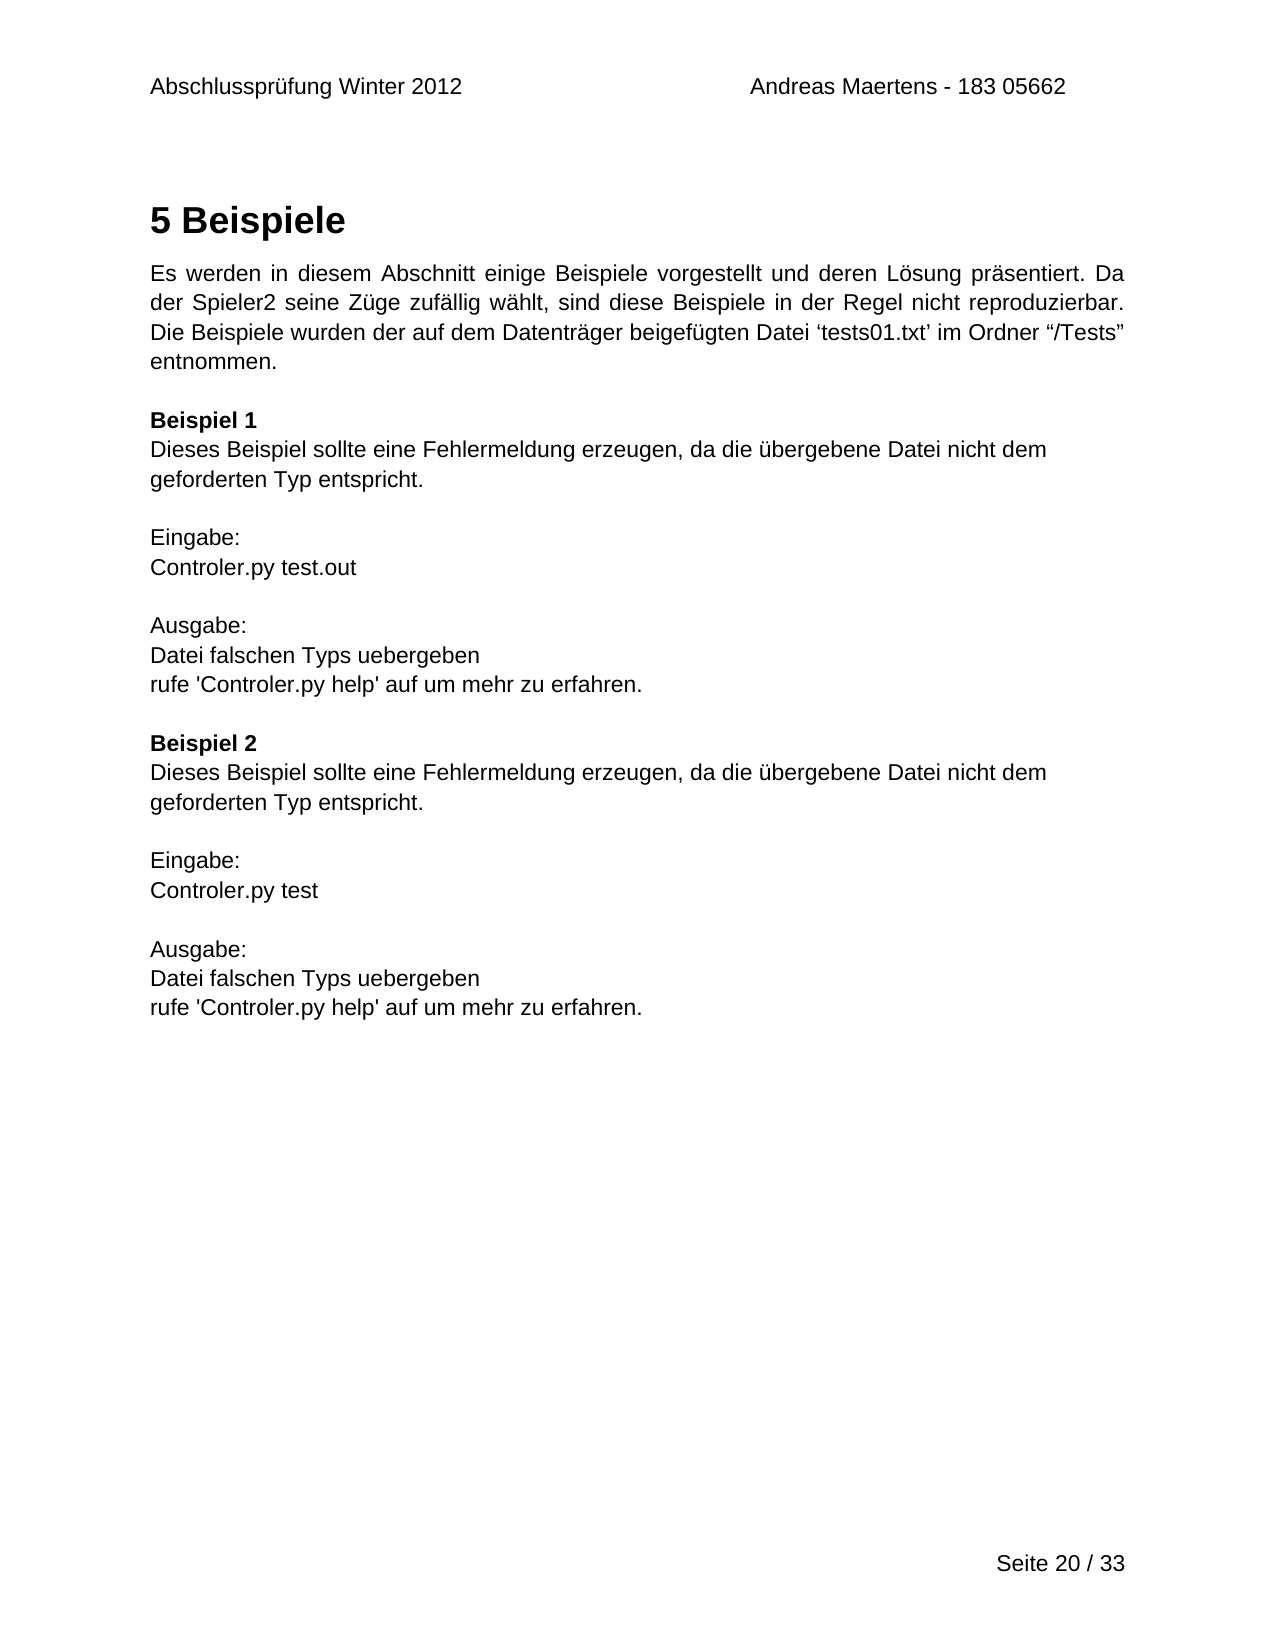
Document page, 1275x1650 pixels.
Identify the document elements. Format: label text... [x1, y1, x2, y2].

text rufe 'Controler.py help' auf um mehr zu erfahren. [150, 995, 1125, 1021]
text Datei falschen Typs uebergeben [150, 642, 1125, 668]
text Dieses Beispiel sollte eine Fehlermeldung erzeugen, da die übergebene Datei nicht dem geforderten Typ entspricht. [150, 760, 1125, 815]
text Controler.py test.out [150, 554, 1125, 580]
text Ausgabe: [150, 613, 1125, 639]
text Beispiel 2 [150, 731, 1125, 756]
text Controler.py test [150, 877, 1125, 903]
subtitle 5 Beispiele [150, 200, 1125, 242]
text Eingabe: [150, 525, 1125, 551]
text Eingabe: [150, 848, 1125, 874]
text Es werden in diesem Abschnitt einige Beispiele vorgestellt und deren Lösung präsentiert. Da der Spieler2 seine Züge zufällig wählt, sind diese Beispiele in der Regel nicht reproduzierbar. Die Beispiele wurden der auf dem Datenträger beigefügten Datei ‘tests01.txt’ im Ordner “/Tests” entnommen. [150, 261, 1125, 374]
text Beispiel 1 [150, 407, 1125, 433]
text Datei falschen Typs uebergeben [150, 966, 1125, 991]
text rufe 'Controler.py help' auf um mehr zu erfahren. [150, 672, 1125, 697]
text Dieses Beispiel sollte eine Fehlermeldung erzeugen, da die übergebene Datei nicht dem geforderten Typ entspricht. [150, 437, 1125, 492]
text Ausgabe: [150, 936, 1125, 962]
